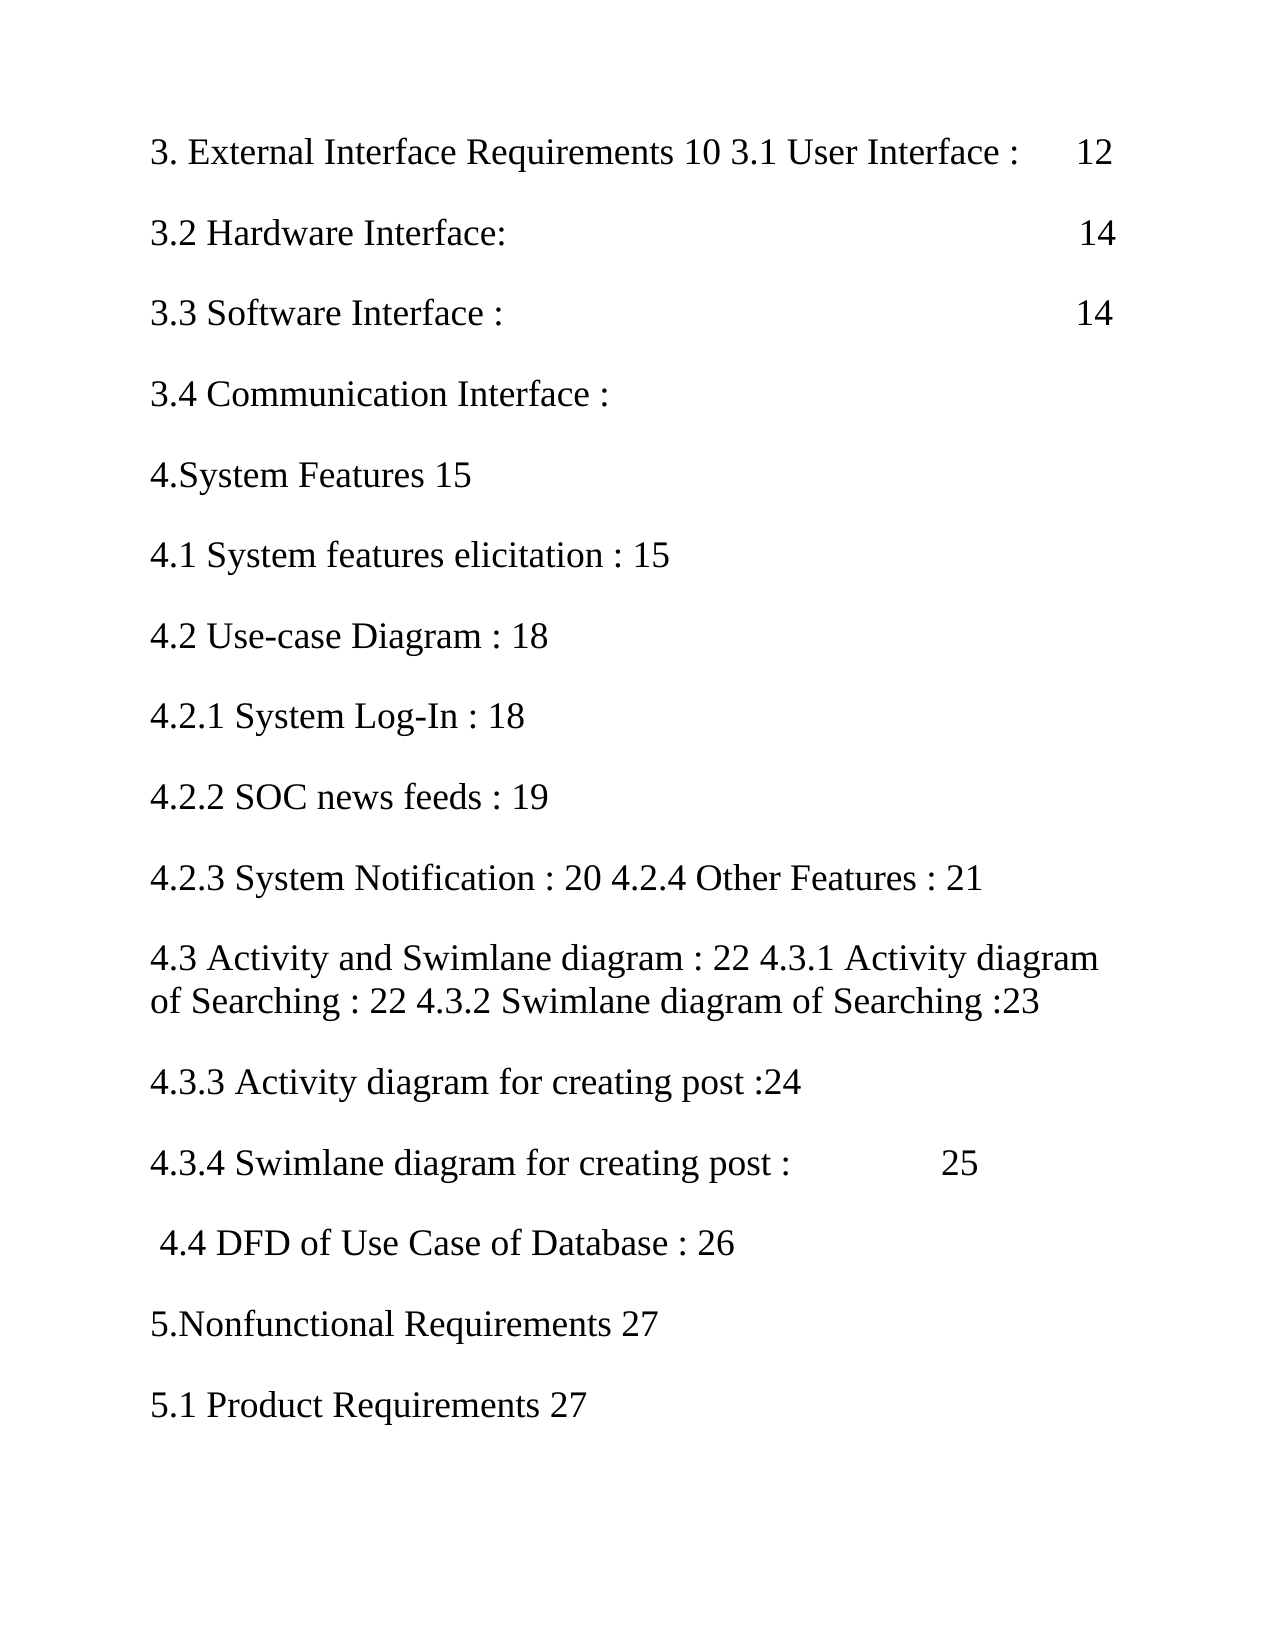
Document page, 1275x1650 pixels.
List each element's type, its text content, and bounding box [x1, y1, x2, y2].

text 3. External Interface Requirements 10 3.1 User Interface : 12 [150, 129, 1125, 173]
text 5.Nonfunctional Requirements 27 [150, 1301, 1125, 1344]
text 4.2 Use-case Diagram : 18 [150, 613, 1125, 656]
text 3.3 Software Interface : 14 [150, 291, 1125, 334]
text 4.2.2 SOC news feeds : 19 [150, 774, 1125, 818]
text 4.3.3 Activity diagram for creating post :24 [150, 1059, 1125, 1103]
text 4.2.1 System Log-In : 18 [150, 694, 1125, 737]
text 5.1 Product Requirements 27 [150, 1382, 1125, 1425]
text 3.2 Hardware Interface: 14 [150, 210, 1125, 253]
text 4.2.3 System Notification : 20 4.2.4 Other Features : 21 [150, 855, 1125, 898]
text 4.System Features 15 [150, 452, 1125, 495]
text 4.1 System features elicitation : 15 [150, 533, 1125, 576]
text 4.3.4 Swimlane diagram for creating post : 25 [150, 1140, 1125, 1183]
text 4.3 Activity and Swimlane diagram : 22 4.3.1 Activity diagram of Searching : 22 4.3.2 Swimlane diagram of Searching :23 [150, 936, 1125, 1022]
text 4.4 DFD of Use Case of Database : 26 [150, 1221, 1125, 1264]
text 3.4 Communication Interface : [150, 371, 1125, 414]
